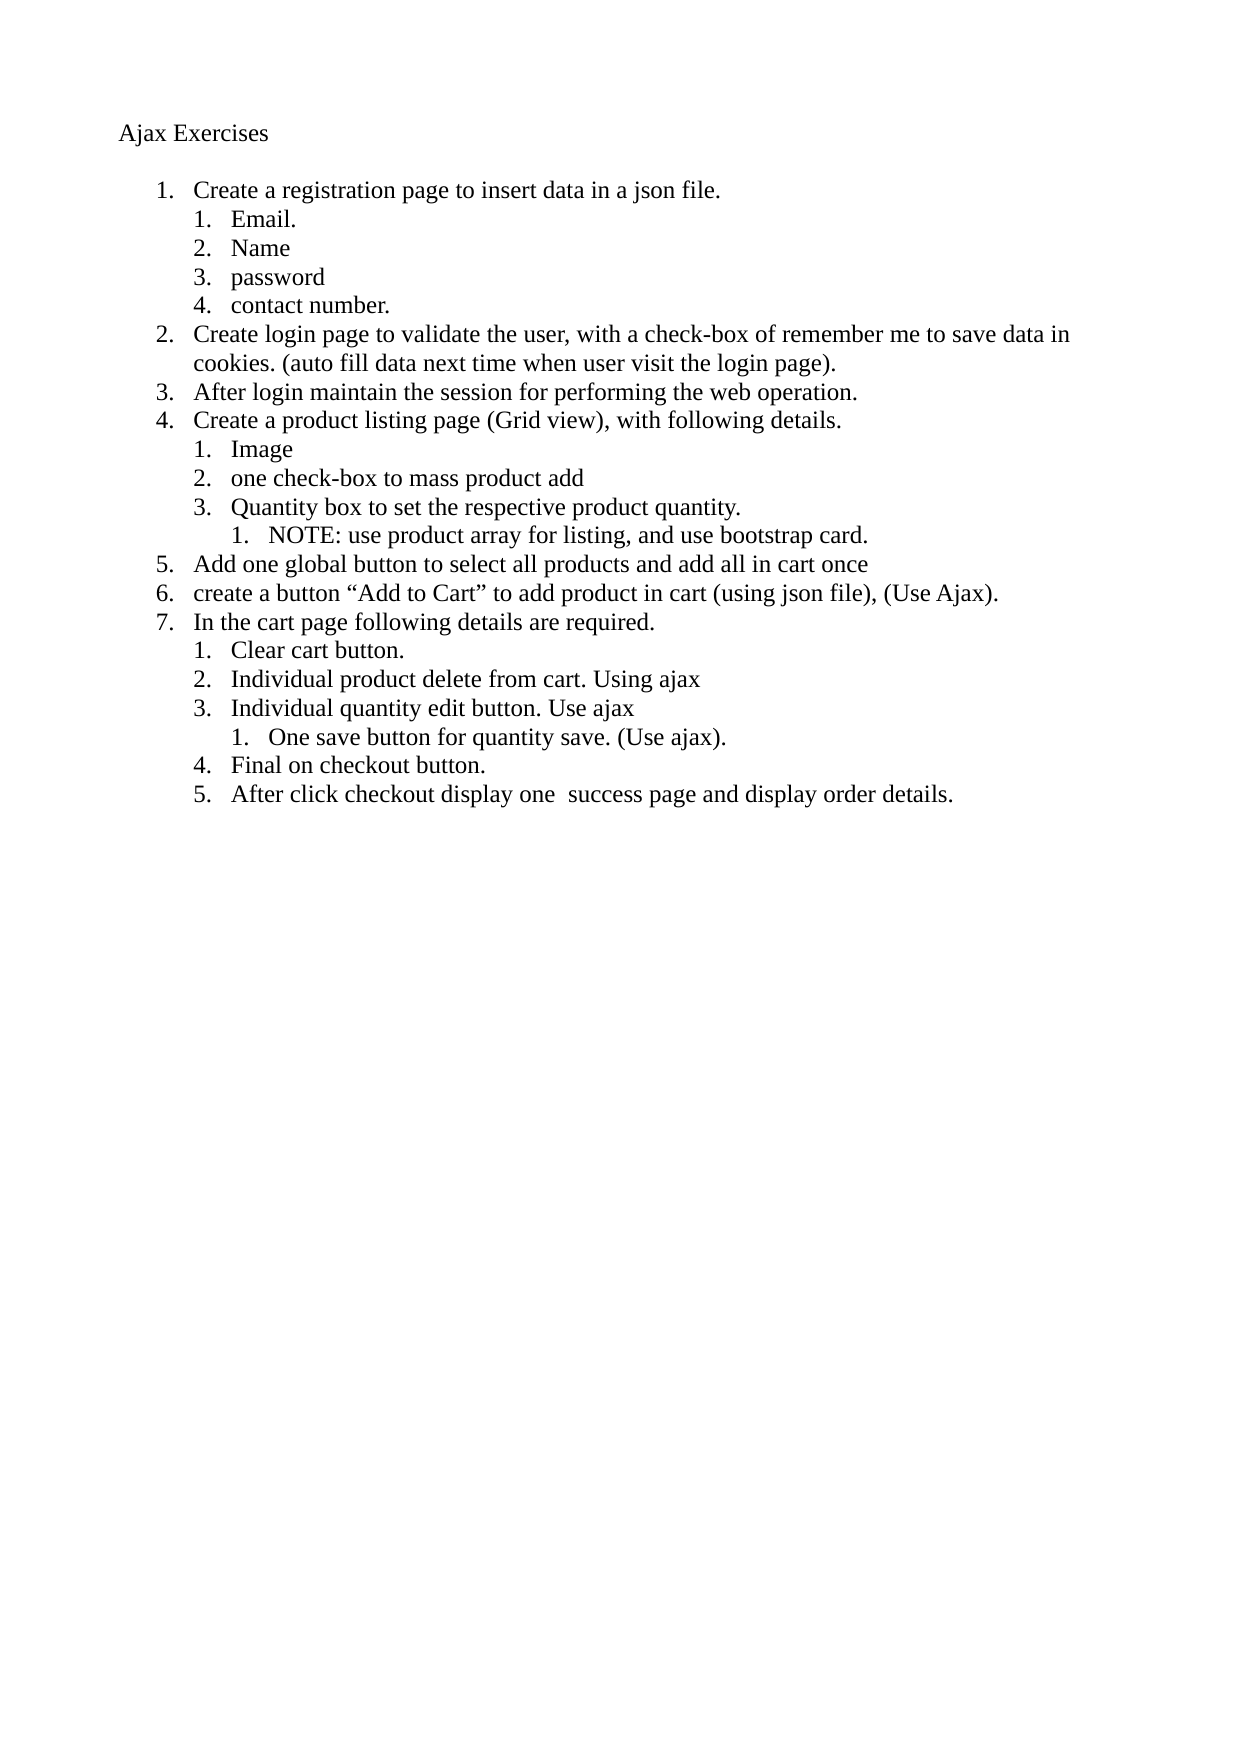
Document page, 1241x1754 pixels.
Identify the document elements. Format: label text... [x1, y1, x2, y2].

list Quantity box to set the respective product quantity. [193, 492, 1122, 521]
list Individual product delete from cart. Using ajax [193, 664, 1122, 693]
list NOTE: use product array for listing, and use bootstrap card. [231, 521, 1122, 549]
list Create a product listing page (Grid view), with following details. [156, 406, 1122, 434]
list Final on checkout button. [193, 751, 1122, 779]
list Individual quantity edit button. Use ajax [193, 693, 1122, 722]
list In the cart page following details are required. [156, 607, 1122, 636]
list After click checkout display one success page and display order details. [193, 779, 1122, 808]
list Create a registration page to insert data in a json file. [156, 176, 1122, 204]
list contact number. [193, 291, 1122, 319]
list Create login page to validate the user, with a check-box of remember me to save data in cookies. (auto fill data next time when user visit the login page). [156, 319, 1122, 377]
list password [193, 262, 1122, 291]
list Email. [193, 204, 1122, 233]
list After login maintain the session for performing the web operation. [156, 377, 1122, 406]
list Clear cart button. [193, 636, 1122, 664]
list create a button “Add to Cart” to add product in cart (using json file), (Use Ajax). [156, 578, 1122, 607]
list Add one global button to select all products and add all in cart once [156, 549, 1122, 578]
list Name [193, 233, 1122, 262]
text Ajax Exercises [118, 118, 1122, 147]
list One save button for quantity save. (Use ajax). [231, 722, 1122, 751]
list Image [193, 434, 1122, 463]
list one check-box to mass product add [193, 463, 1122, 492]
